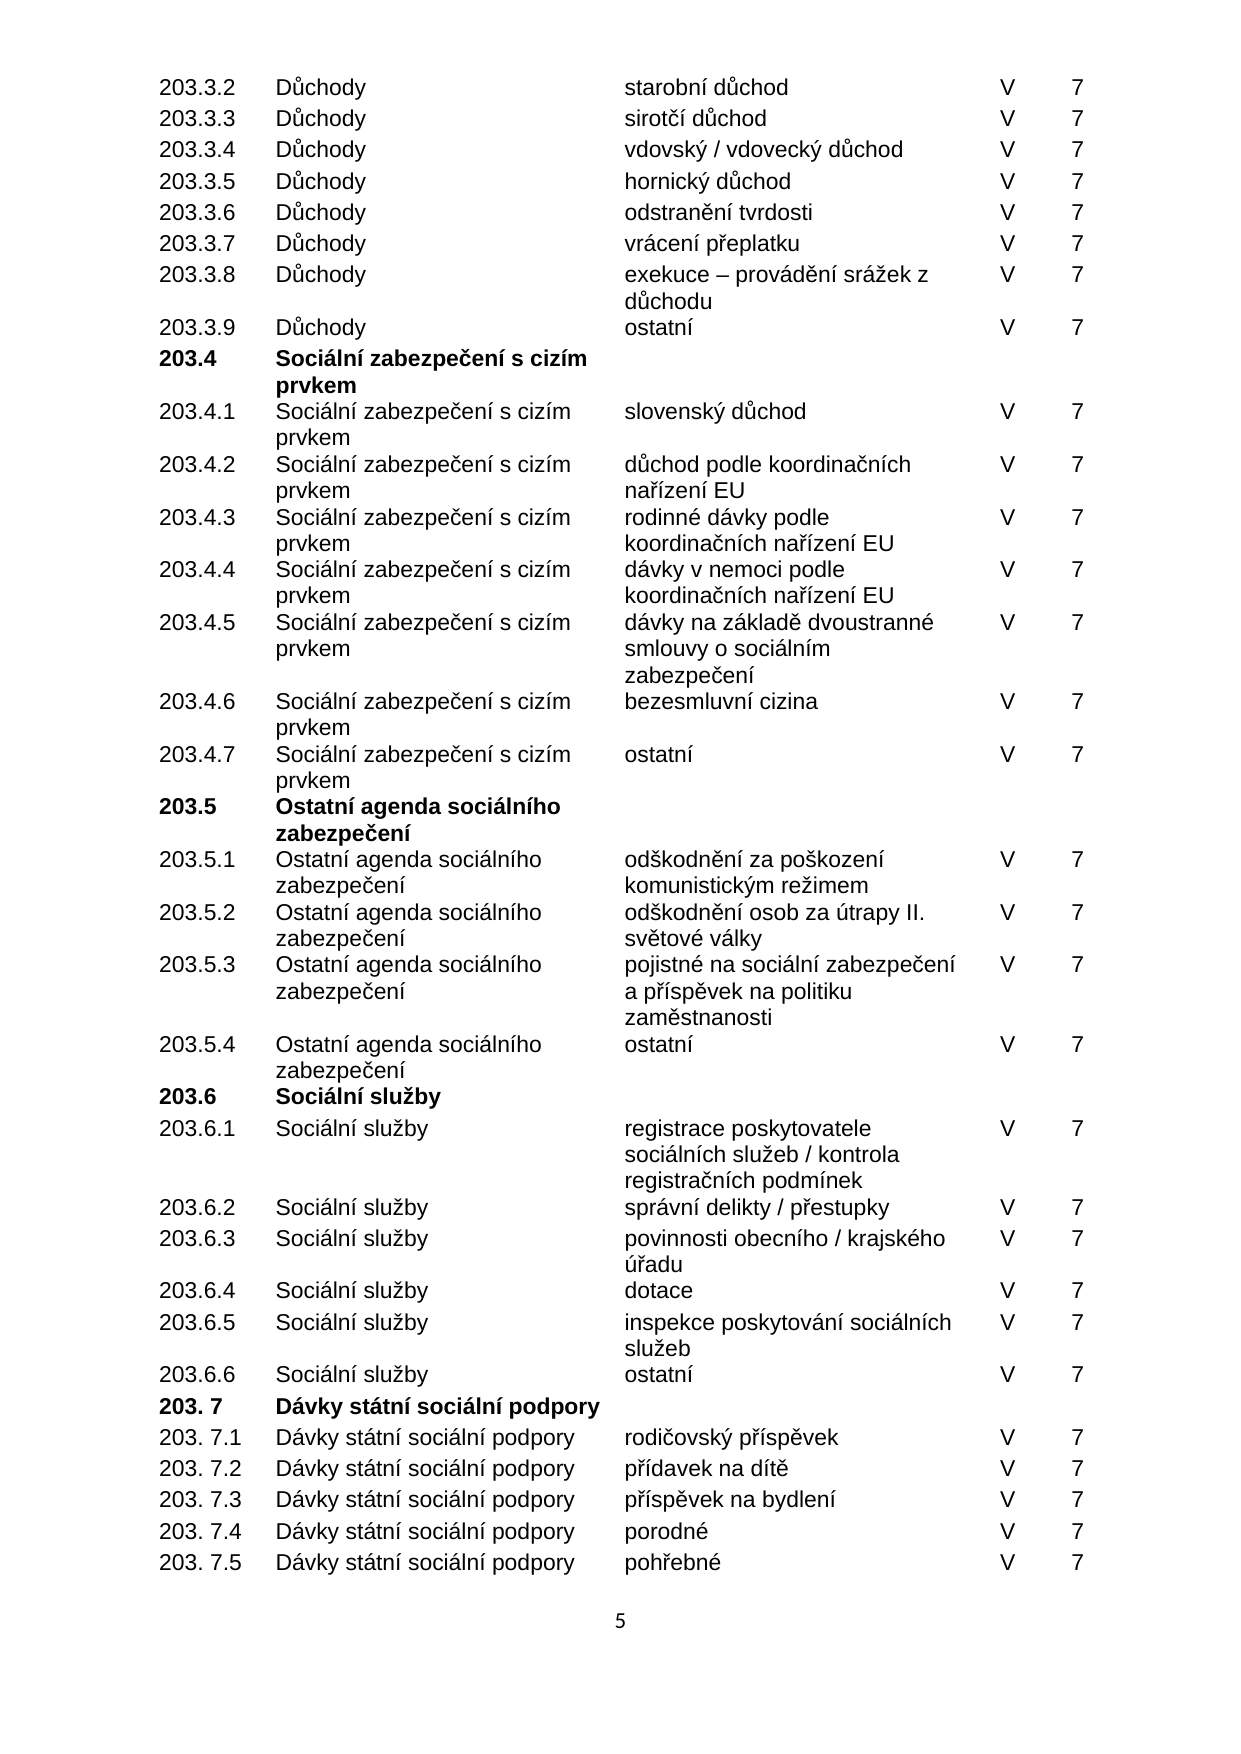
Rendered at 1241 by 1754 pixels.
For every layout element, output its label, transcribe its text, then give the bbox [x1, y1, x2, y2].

table_cell 7 [1040, 314, 1115, 345]
table_cell 7 [1040, 1194, 1115, 1225]
table_cell 203.4.1 [148, 398, 264, 451]
table_cell Sociální služby [264, 1115, 613, 1193]
table_cell 203.4.3 [148, 504, 264, 556]
table_cell ostatní [613, 1031, 974, 1083]
table_cell bezesmluvní cizina [613, 688, 974, 741]
table_cell Ostatní agenda sociálního zabezpečení [264, 846, 613, 899]
table_cell ostatní [613, 314, 974, 345]
table_cell Dávky státní sociální podpory [264, 1549, 613, 1580]
table_cell V [975, 74, 1040, 105]
table_cell Dávky státní sociální podpory [264, 1518, 613, 1549]
table_cell správní delikty / přestupky [613, 1194, 974, 1225]
table_cell Důchody [264, 261, 613, 314]
table_cell porodné [613, 1518, 974, 1549]
table_cell [1040, 793, 1115, 846]
table_cell 7 [1040, 74, 1115, 105]
table_cell 203.4.6 [148, 688, 264, 741]
table_cell 203.3.5 [148, 168, 264, 199]
table_cell Sociální služby [264, 1225, 613, 1277]
table_cell 203. 7.1 [148, 1424, 264, 1455]
table_cell Ostatní agenda sociálního zabezpečení [264, 793, 613, 846]
table_cell 203.3.2 [148, 74, 264, 105]
table_cell 7 [1040, 451, 1115, 503]
table_cell rodinné dávky podle koordinačních nařízení EU [613, 504, 974, 556]
table_cell povinnosti obecního / krajského úřadu [613, 1225, 974, 1277]
table_cell 203.5.2 [148, 899, 264, 951]
table_cell Důchody [264, 74, 613, 105]
table_cell Důchody [264, 105, 613, 136]
table_cell Sociální zabezpečení s cizím prvkem [264, 504, 613, 556]
table_cell důchod podle koordinačních nařízení EU [613, 451, 974, 503]
table_cell V [975, 1486, 1040, 1518]
table_cell [1040, 345, 1115, 398]
table_cell V [975, 688, 1040, 741]
table_cell V [975, 899, 1040, 951]
table_cell Ostatní agenda sociálního zabezpečení [264, 951, 613, 1031]
table_cell V [975, 398, 1040, 451]
table_cell 203.5 [148, 793, 264, 846]
table_cell 203.3.7 [148, 230, 264, 261]
table_cell V [975, 136, 1040, 168]
table_cell Dávky státní sociální podpory [264, 1393, 613, 1424]
table_cell dávky v nemoci podle koordinačních nařízení EU [613, 556, 974, 609]
table_cell V [975, 1361, 1040, 1393]
table_cell 203.4.5 [148, 609, 264, 688]
table_cell V [975, 1031, 1040, 1083]
table_cell 7 [1040, 1486, 1115, 1518]
table_cell 7 [1040, 136, 1115, 168]
table_cell Sociální zabezpečení s cizím prvkem [264, 688, 613, 741]
table_cell [975, 345, 1040, 398]
table_cell Dávky státní sociální podpory [264, 1455, 613, 1486]
table_cell 203.5.4 [148, 1031, 264, 1083]
table_cell 203. 7.2 [148, 1455, 264, 1486]
table_cell 7 [1040, 504, 1115, 556]
table_cell 203.6.5 [148, 1309, 264, 1361]
table_cell hornický důchod [613, 168, 974, 199]
table_cell 203.4 [148, 345, 264, 398]
table_cell V [975, 741, 1040, 793]
table_cell 7 [1040, 1455, 1115, 1486]
table_cell V [975, 1518, 1040, 1549]
table_cell rodičovský příspěvek [613, 1424, 974, 1455]
table_cell 7 [1040, 1549, 1115, 1580]
table_cell Sociální zabezpečení s cizím prvkem [264, 345, 613, 398]
table_cell Sociální zabezpečení s cizím prvkem [264, 398, 613, 451]
table_cell 7 [1040, 1031, 1115, 1083]
table_cell ostatní [613, 741, 974, 793]
table_cell 7 [1040, 1278, 1115, 1309]
table_cell vrácení přeplatku [613, 230, 974, 261]
table_cell dotace [613, 1278, 974, 1309]
table_cell 203.5.3 [148, 951, 264, 1031]
table_cell Dávky státní sociální podpory [264, 1486, 613, 1518]
table_cell 7 [1040, 556, 1115, 609]
table_cell registrace poskytovatele sociálních služeb / kontrola registračních podmínek [613, 1115, 974, 1193]
table_cell V [975, 1309, 1040, 1361]
table_cell inspekce poskytování sociálních služeb [613, 1309, 974, 1361]
table_cell 203.6.1 [148, 1115, 264, 1193]
table_cell V [975, 556, 1040, 609]
table_cell Sociální zabezpečení s cizím prvkem [264, 741, 613, 793]
table_cell 203. 7.4 [148, 1518, 264, 1549]
table_cell Dávky státní sociální podpory [264, 1424, 613, 1455]
table_cell 203.3.6 [148, 199, 264, 230]
table_cell Důchody [264, 168, 613, 199]
table_cell vdovský / vdovecký důchod [613, 136, 974, 168]
table_cell 203.6.2 [148, 1194, 264, 1225]
table_cell V [975, 1278, 1040, 1309]
table_cell slovenský důchod [613, 398, 974, 451]
table_cell 7 [1040, 1424, 1115, 1455]
table_cell V [975, 609, 1040, 688]
table_cell 203.6.6 [148, 1361, 264, 1393]
table_cell V [975, 846, 1040, 899]
table_cell 203.4.4 [148, 556, 264, 609]
table_cell 7 [1040, 1225, 1115, 1277]
table_cell exekuce – provádění srážek z důchodu [613, 261, 974, 314]
table_cell Sociální služby [264, 1361, 613, 1393]
table_cell 203.6.3 [148, 1225, 264, 1277]
table_cell Sociální zabezpečení s cizím prvkem [264, 451, 613, 503]
table_cell [613, 345, 974, 398]
table_cell Ostatní agenda sociálního zabezpečení [264, 1031, 613, 1083]
table_cell odstranění tvrdosti [613, 199, 974, 230]
table_cell [975, 1083, 1040, 1114]
table_cell V [975, 105, 1040, 136]
table_cell 7 [1040, 688, 1115, 741]
table_cell 7 [1040, 1518, 1115, 1549]
table_cell [975, 1393, 1040, 1424]
table_cell 7 [1040, 105, 1115, 136]
table_cell Důchody [264, 199, 613, 230]
table_cell odškodnění za poškození komunistickým režimem [613, 846, 974, 899]
table_cell [613, 793, 974, 846]
table_cell V [975, 1115, 1040, 1193]
table_cell Sociální služby [264, 1083, 613, 1114]
table_cell [975, 793, 1040, 846]
table_cell [1040, 1393, 1115, 1424]
table_cell V [975, 168, 1040, 199]
table_cell 7 [1040, 1309, 1115, 1361]
table_cell 203.3.3 [148, 105, 264, 136]
table_cell [613, 1393, 974, 1424]
table_cell Sociální zabezpečení s cizím prvkem [264, 609, 613, 688]
table_cell V [975, 230, 1040, 261]
table_cell 7 [1040, 168, 1115, 199]
table_cell V [975, 951, 1040, 1031]
table_cell 203.4.7 [148, 741, 264, 793]
table_cell 7 [1040, 951, 1115, 1031]
table_cell přídavek na dítě [613, 1455, 974, 1486]
table_cell 7 [1040, 741, 1115, 793]
table_cell Sociální služby [264, 1309, 613, 1361]
table_cell 203.3.4 [148, 136, 264, 168]
table_cell Důchody [264, 314, 613, 345]
table_cell 203.3.9 [148, 314, 264, 345]
table_cell 203.6.4 [148, 1278, 264, 1309]
table_cell ostatní [613, 1361, 974, 1393]
table_cell V [975, 199, 1040, 230]
table_cell 7 [1040, 230, 1115, 261]
table_cell odškodnění osob za útrapy II. světové války [613, 899, 974, 951]
table_cell pohřebné [613, 1549, 974, 1580]
table_cell Sociální služby [264, 1278, 613, 1309]
table_cell 203. 7 [148, 1393, 264, 1424]
table_cell V [975, 261, 1040, 314]
table_cell 7 [1040, 1115, 1115, 1193]
table_cell pojistné na sociální zabezpečení a příspěvek na politiku zaměstnanosti [613, 951, 974, 1031]
table_cell sirotčí důchod [613, 105, 974, 136]
table_cell V [975, 1225, 1040, 1277]
table_cell 203. 7.3 [148, 1486, 264, 1518]
table_cell 7 [1040, 398, 1115, 451]
table_cell 7 [1040, 846, 1115, 899]
table_cell 203.5.1 [148, 846, 264, 899]
table_cell 7 [1040, 1361, 1115, 1393]
table_cell 7 [1040, 199, 1115, 230]
table_cell 7 [1040, 609, 1115, 688]
table_cell starobní důchod [613, 74, 974, 105]
table_cell příspěvek na bydlení [613, 1486, 974, 1518]
table_cell Ostatní agenda sociálního zabezpečení [264, 899, 613, 951]
table_cell Důchody [264, 230, 613, 261]
table_cell 203.4.2 [148, 451, 264, 503]
table_cell V [975, 1455, 1040, 1486]
table_cell V [975, 504, 1040, 556]
table_cell 203.3.8 [148, 261, 264, 314]
table_cell V [975, 451, 1040, 503]
table_cell 7 [1040, 899, 1115, 951]
table_cell V [975, 1194, 1040, 1225]
table_cell V [975, 314, 1040, 345]
table_cell Sociální zabezpečení s cizím prvkem [264, 556, 613, 609]
table_cell 203. 7.5 [148, 1549, 264, 1580]
table_cell Sociální služby [264, 1194, 613, 1225]
table_cell [1040, 1083, 1115, 1114]
table_cell Důchody [264, 136, 613, 168]
table_cell 7 [1040, 261, 1115, 314]
table_cell [613, 1083, 974, 1114]
table_cell V [975, 1549, 1040, 1580]
table_cell 203.6 [148, 1083, 264, 1114]
table_cell V [975, 1424, 1040, 1455]
table_cell dávky na základě dvoustranné smlouvy o sociálním zabezpečení [613, 609, 974, 688]
